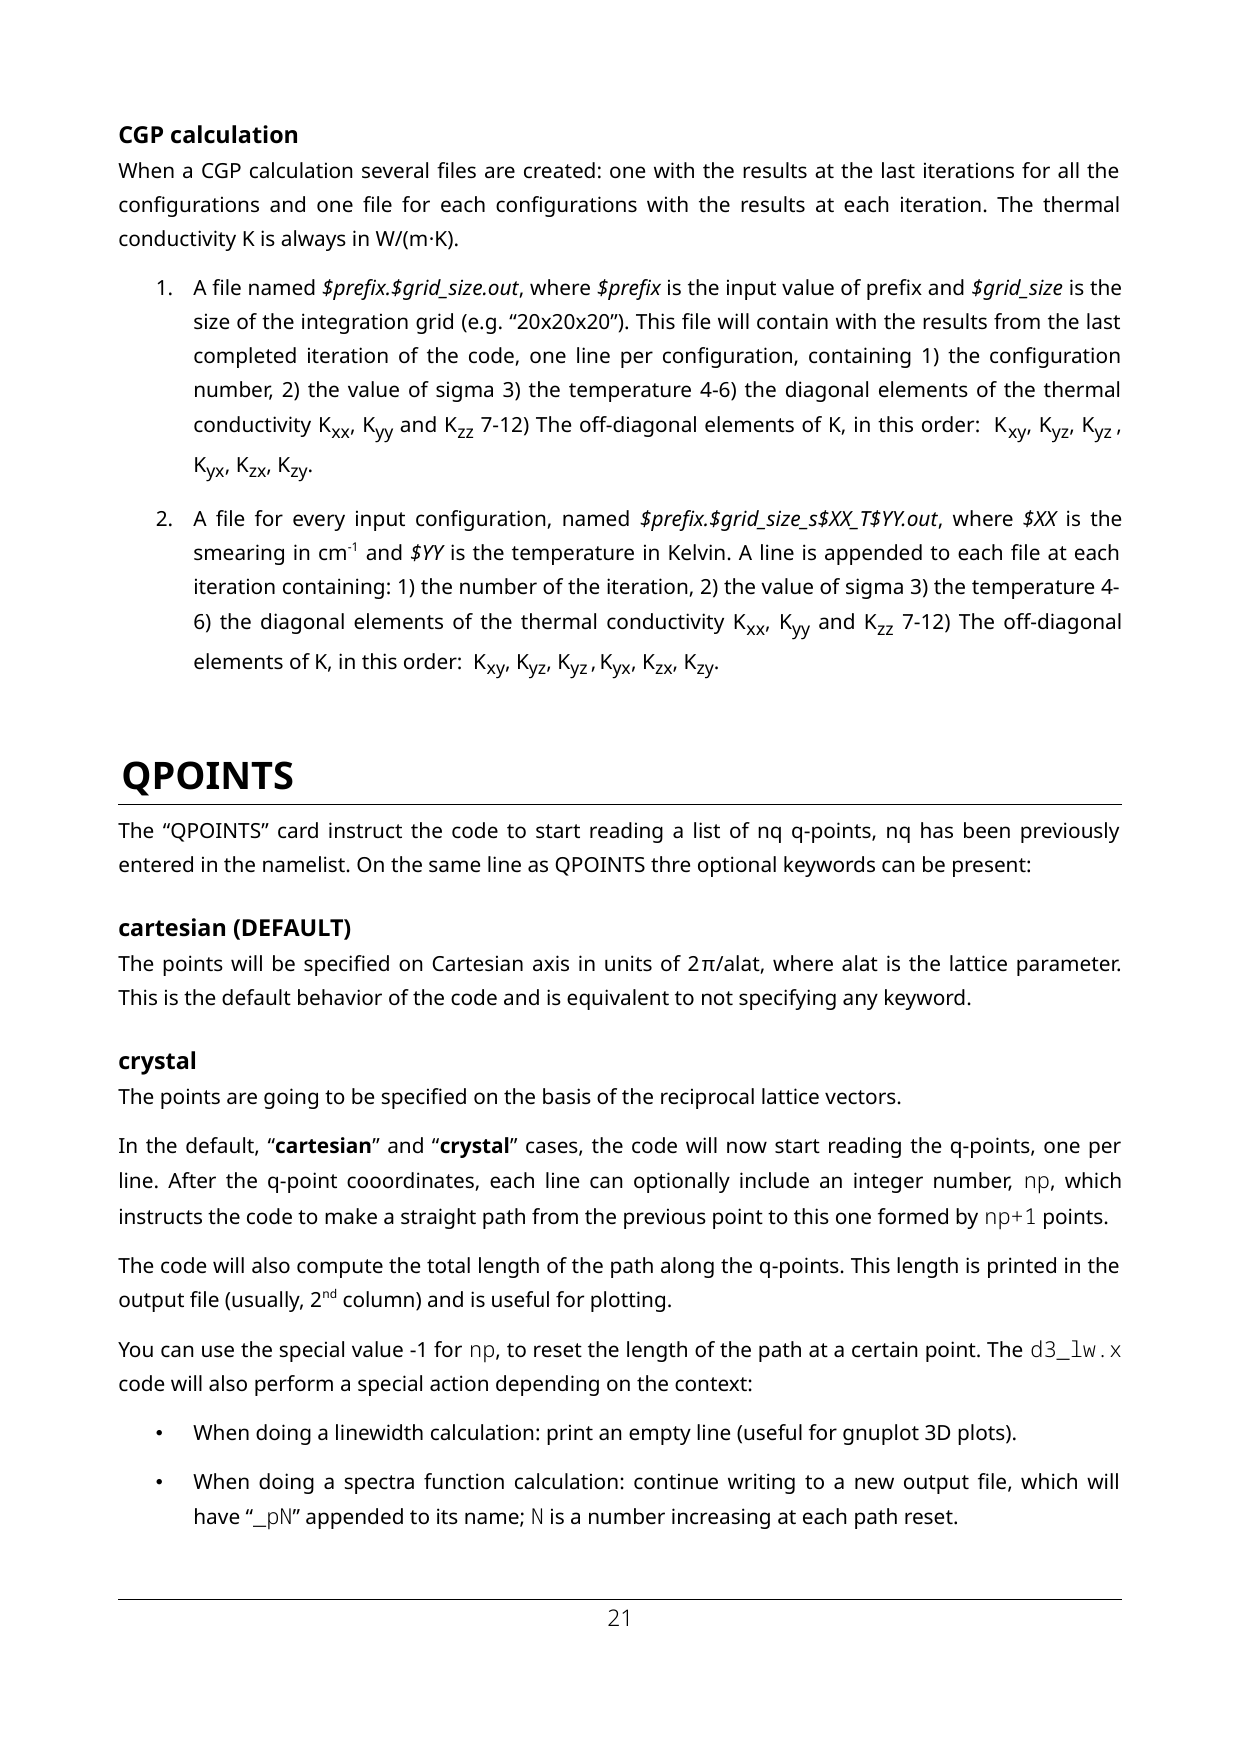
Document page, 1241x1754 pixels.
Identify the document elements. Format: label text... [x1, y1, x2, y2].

list A file for every input configuration, named $prefix.$grid_size_s$XX_T$YY.out, where $XX is the smearing in cm-1 and $YY is the temperature in Kelvin. A line is appended to each file at each iteration containing: 1) the number of the iteration, 2) the value of sigma 3) the temperature 4-6) the diagonal elements of the thermal conductivity Kxx, Kyy and Kzz 7-12) The off-diagonal elements of K, in this order: Kxy, Kyz, Kyz , Kyx, Kzx, Kzy. [156, 504, 1122, 680]
list A file named $prefix.$grid_size.out, where $prefix is the input value of prefix and $grid_size is the size of the integration grid (e.g. “20x20x20”). This file will contain with the results from the last completed iteration of the code, one line per configuration, containing 1) the configuration number, 2) the value of sigma 3) the temperature 4-6) the diagonal elements of the thermal conductivity Kxx, Kyy and Kzz 7-12) The off-diagonal elements of K, in this order: Kxy, Kyz, Kyz , Kyx, Kzx, Kzy. [156, 273, 1122, 483]
text When a CGP calculation several files are created: one with the results at the last iterations for all the configurations and one file for each configurations with the results at each iteration. The thermal conductivity K is always in W/(m·K). [118, 156, 1122, 253]
subtitle CGP calculation [118, 118, 1122, 150]
subtitle cartesian (DEFAULT) [118, 911, 1122, 943]
subtitle crystal [118, 1044, 1122, 1076]
text The points will be specified on Cartesian axis in units of 2π/alat, where alat is the lattice parameter. This is the default behavior of the code and is equivalent to not specifying any keyword. [118, 949, 1122, 1012]
text You can use the special value -1 for np, to reset the length of the path at a certain point. The d3_lw.x code will also perform a special action depending on the context: [118, 1334, 1122, 1398]
list When doing a linewidth calculation: print an empty line (useful for gnuplot 3D plots). [156, 1418, 1122, 1447]
text The code will also compute the total length of the path along the q-points. This length is printed in the output file (usually, 2nd column) and is useful for plotting. [118, 1251, 1122, 1314]
text The points are going to be specified on the basis of the reciprocal lattice vectors. [118, 1082, 1122, 1111]
text The “QPOINTS” card instruct the code to start reading a list of nq q-points, nq has been previously entered in the namelist. On the same line as QPOINTS thre optional keywords can be present: [118, 816, 1122, 878]
subtitle QPOINTS [118, 746, 1122, 804]
text In the default, “cartesian” and “crystal” cases, the code will now start reading the q-points, one per line. After the q-point cooordinates, each line can optionally include an integer number, np, which instructs the code to make a straight path from the previous point to this one formed by np+1 points. [118, 1131, 1122, 1231]
list When doing a spectra function calculation: continue writing to a new output file, which will have “_pN” appended to its name; N is a number increasing at each path reset. [156, 1467, 1122, 1531]
